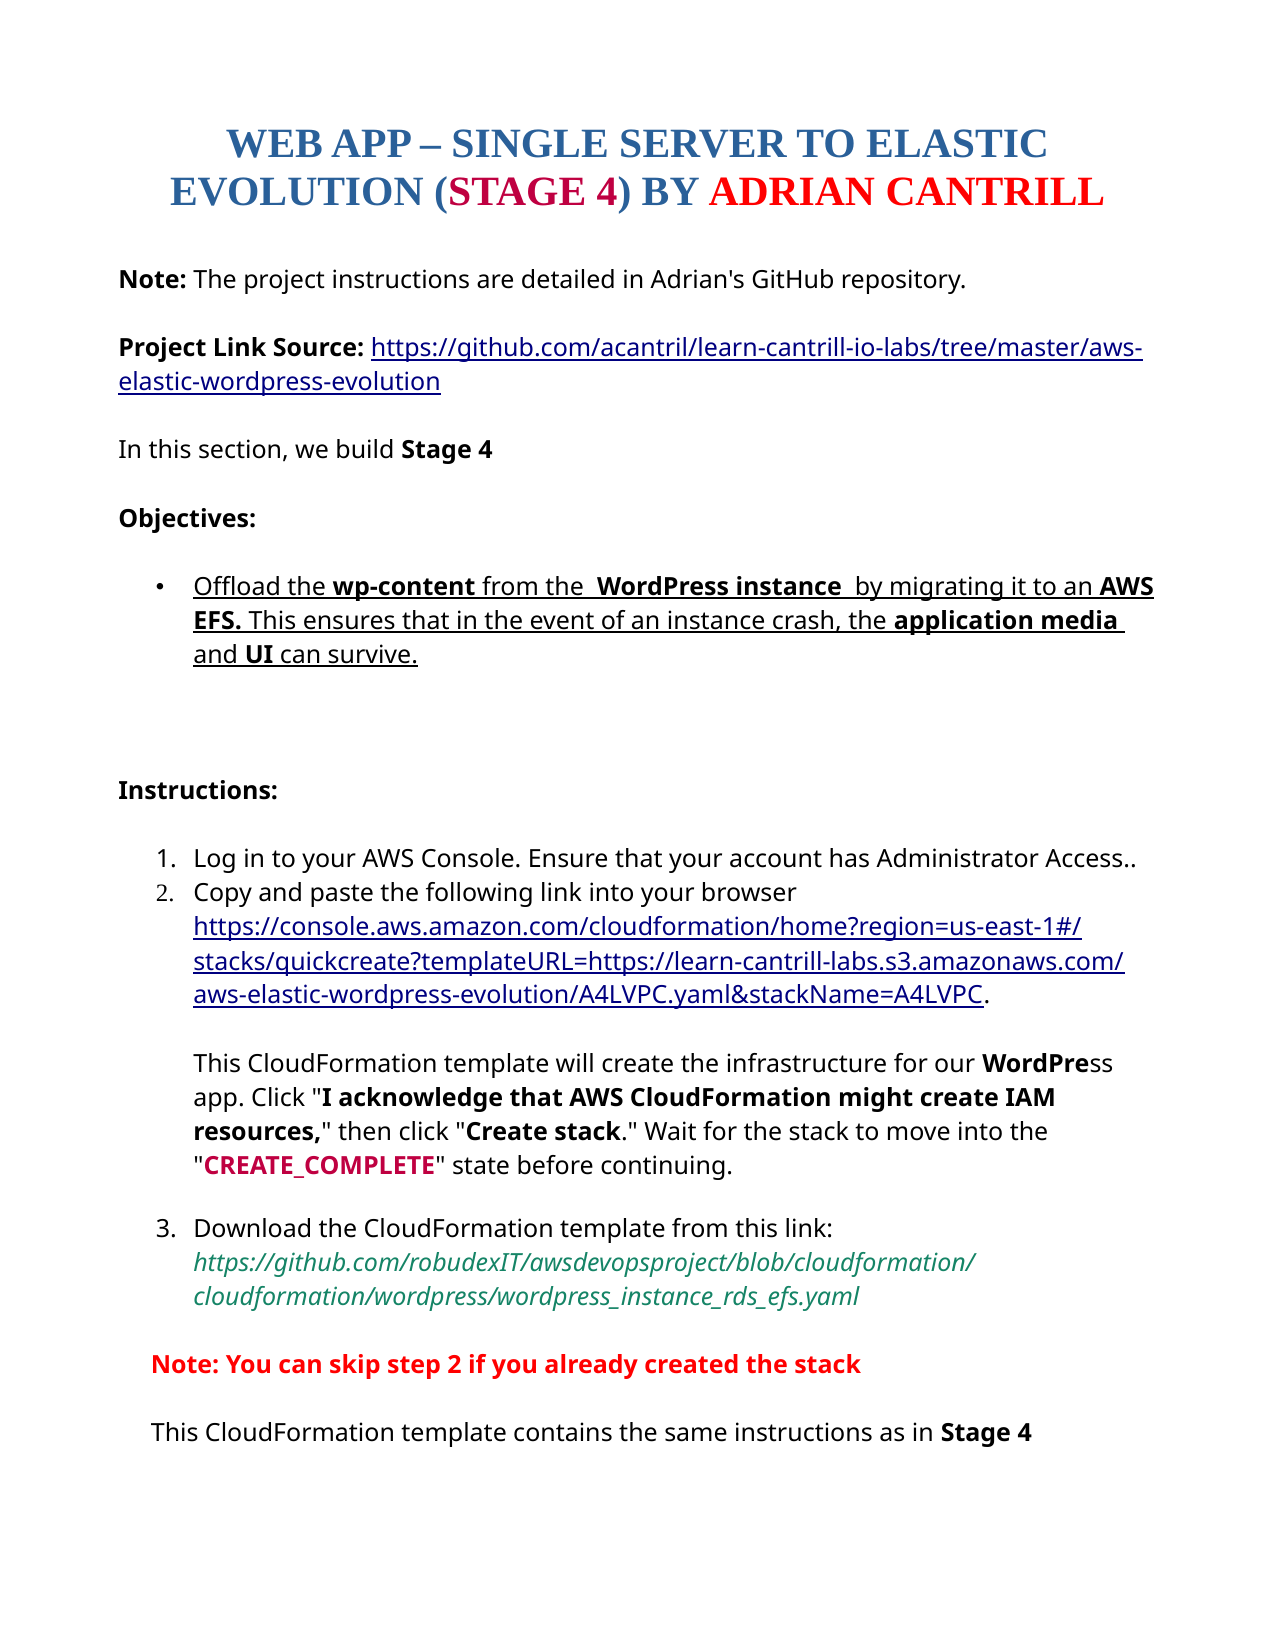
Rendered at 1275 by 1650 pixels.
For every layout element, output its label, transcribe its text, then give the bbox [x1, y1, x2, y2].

list Copy and paste the following link into your browser https://console.aws.amazon.com/cloudformation/home?region=us-east-1#/stacks/quickcreate?templateURL=https://learn-cantrill-labs.s3.amazonaws.com/aws-elastic-wordpress-evolution/A4LVPC.yaml&stackName=A4LVPC. [156, 875, 1157, 1011]
text Instructions: [118, 773, 1157, 807]
text Objectives: [118, 500, 1157, 534]
list This CloudFormation template will create the infrastructure for our WordPress app. Click "I acknowledge that AWS CloudFormation might create IAM resources," then click "Create stack." Wait for the stack to move into the "CREATE_COMPLETE" state before continuing. [156, 1045, 1157, 1182]
list https://github.com/robudexIT/awsdevopsproject/blob/cloudformation/cloudformation/wordpress/wordpress_instance_rds_efs.yaml [156, 1244, 1157, 1312]
text WEB APP – SINGLE SERVER TO ELASTIC EVOLUTION (STAGE 4) BY ADRIAN CANTRILL [118, 118, 1157, 214]
text In this section, we build Stage 4 [118, 432, 1157, 466]
text Note: The project instructions are detailed in Adrian's GitHub repository. [118, 262, 1157, 296]
text Project Link Source: https://github.com/acantril/learn-cantrill-io-labs/tree/master/aws-elastic-wordpress-evolution [118, 330, 1157, 398]
text Note: You can skip step 2 if you already created the stack [118, 1347, 1157, 1381]
list Download the CloudFormation template from this link: [156, 1210, 1157, 1244]
list Offload the wp-content from the WordPress instance by migrating it to an AWS EFS. This ensures that in the event of an instance crash, the application media and UI can survive. [156, 568, 1157, 671]
list Log in to your AWS Console. Ensure that your account has Administrator Access.. [156, 841, 1157, 875]
text This CloudFormation template contains the same instructions as in Stage 4 [118, 1415, 1157, 1449]
